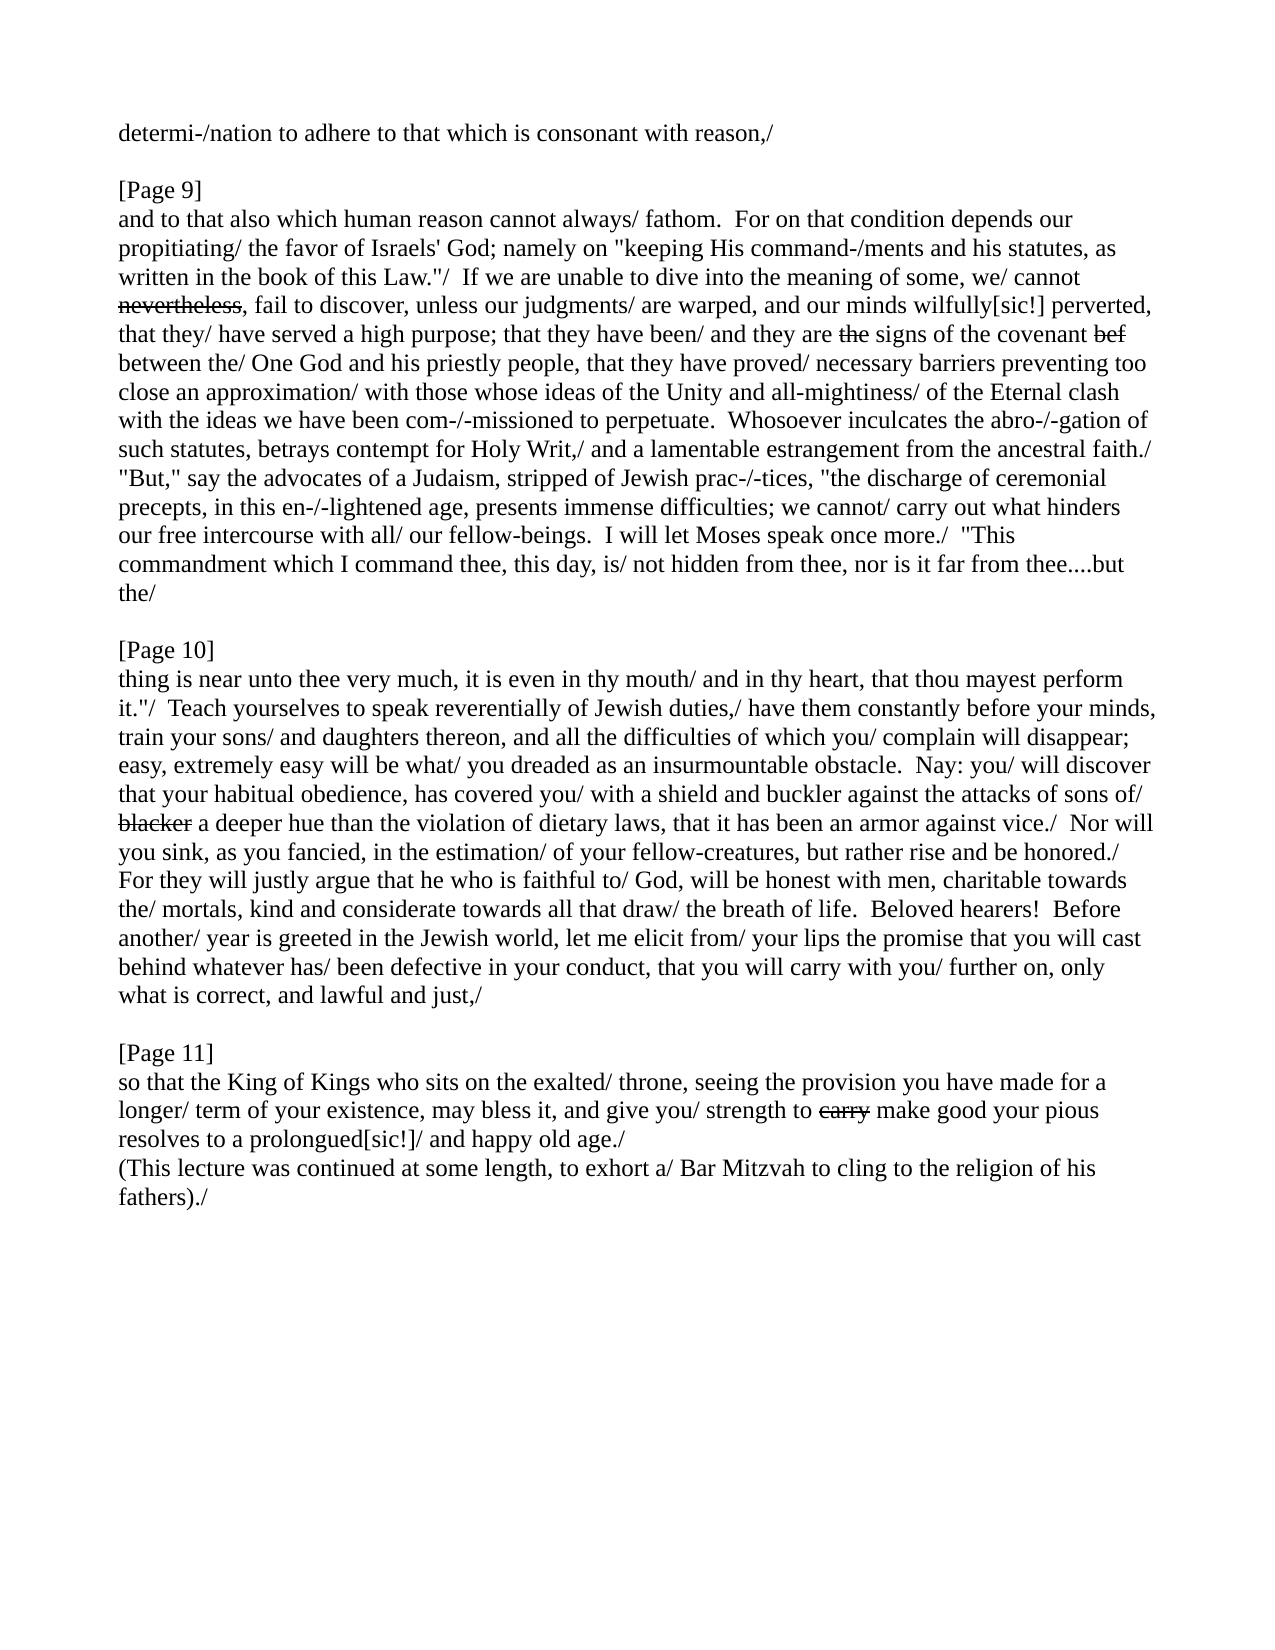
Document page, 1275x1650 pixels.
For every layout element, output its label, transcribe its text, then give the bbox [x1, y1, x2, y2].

text [Page 9] [118, 176, 1157, 204]
text [Page 10] [118, 636, 1157, 664]
text and to that also which human reason cannot always/ fathom. For on that condition depends our propitiating/ the favor of Israels' God; namely on "keeping His command-/ments and his statutes, as written in the book of this Law."/ If we are unable to dive into the meaning of some, we/ cannot nevertheless, fail to discover, unless our judgments/ are warped, and our minds wilfully[sic!] perverted, that they/ have served a high purpose; that they have been/ and they are the signs of the covenant bef between the/ One God and his priestly people, that they have proved/ necessary barriers preventing too close an approximation/ with those whose ideas of the Unity and all-mightiness/ of the Eternal clash with the ideas we have been com-/-missioned to perpetuate. Whosoever inculcates the abro-/-gation of such statutes, betrays contempt for Holy Writ,/ and a lamentable estrangement from the ancestral faith./ [118, 204, 1157, 463]
text "But," say the advocates of a Judaism, stripped of Jewish prac-/-tices, "the discharge of ceremonial precepts, in this en-/-lightened age, presents immense difficulties; we cannot/ carry out what hinders our free intercourse with all/ our fellow-beings. I will let Moses speak once more./ "This commandment which I command thee, this day, is/ not hidden from thee, nor is it far from thee....but the/ [118, 463, 1157, 607]
text (This lecture was continued at some length, to exhort a/ Bar Mitzvah to cling to the religion of his fathers)./ [118, 1153, 1157, 1211]
text [Page 11] [118, 1038, 1157, 1067]
text thing is near unto thee very much, it is even in thy mouth/ and in thy heart, that thou mayest perform it."/ Teach yourselves to speak reverentially of Jewish duties,/ have them constantly before your minds, train your sons/ and daughters thereon, and all the difficulties of which you/ complain will disappear; easy, extremely easy will be what/ you dreaded as an insurmountable obstacle. Nay: you/ will discover that your habitual obedience, has covered you/ with a shield and buckler against the attacks of sons of/ blacker a deeper hue than the violation of dietary laws, that it has been an armor against vice./ Nor will you sink, as you fancied, in the estimation/ of your fellow-creatures, but rather rise and be honored./ For they will justly argue that he who is faithful to/ God, will be honest with men, charitable towards the/ mortals, kind and considerate towards all that draw/ the breath of life. Beloved hearers! Before another/ year is greeted in the Jewish world, let me elicit from/ your lips the promise that you will cast behind whatever has/ been defective in your conduct, that you will carry with you/ further on, only what is correct, and lawful and just,/ [118, 664, 1157, 1009]
text determi-/nation to adhere to that which is consonant with reason,/ [118, 118, 1157, 147]
text so that the King of Kings who sits on the exalted/ throne, seeing the provision you have made for a longer/ term of your existence, may bless it, and give you/ strength to carry make good your pious resolves to a prolongued[sic!]/ and happy old age./ [118, 1067, 1157, 1153]
